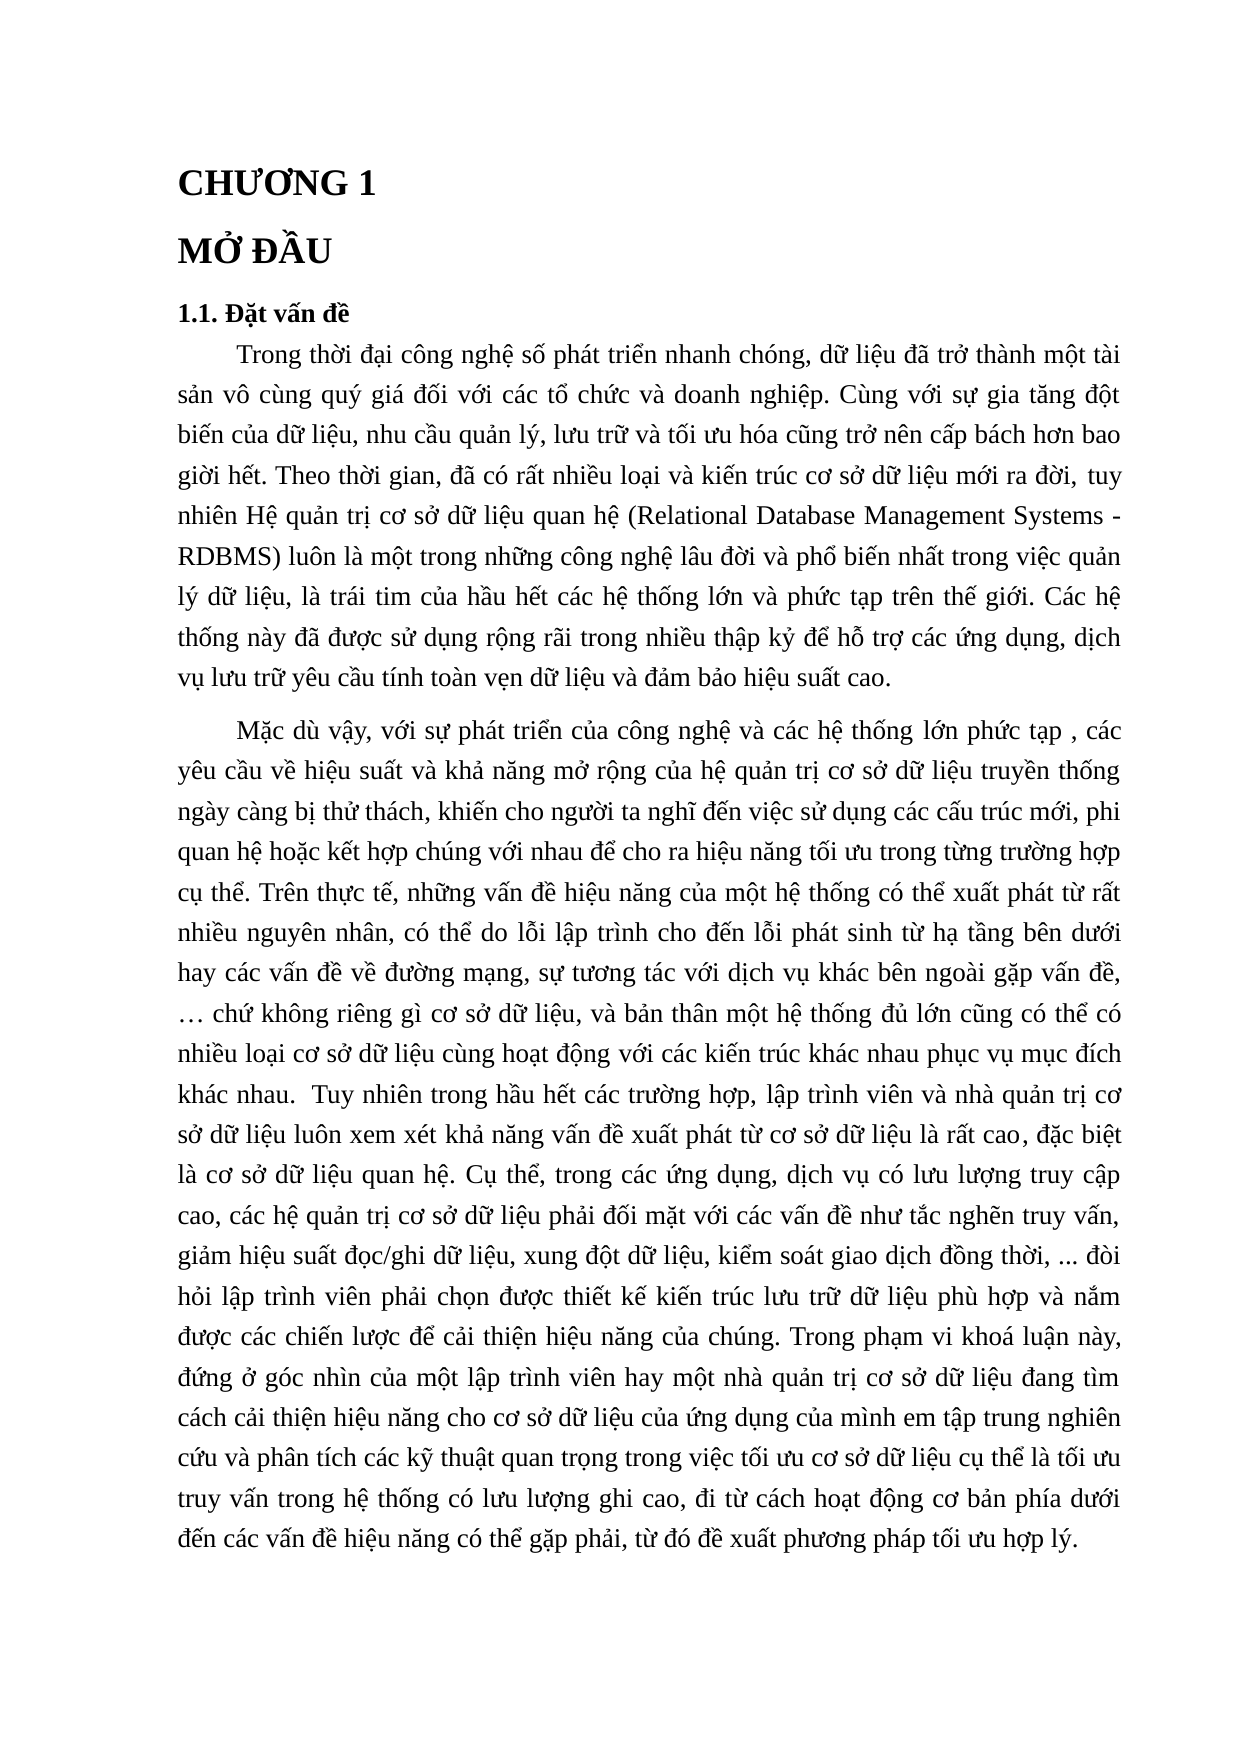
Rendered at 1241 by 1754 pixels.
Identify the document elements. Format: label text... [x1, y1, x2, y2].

text Mặc dù vậy, với sự phát triển của công nghệ và các hệ thống lớn phức tạp , các yêu cầu về hiệu suất và khả năng mở rộng của hệ quản trị cơ sở dữ liệu truyền thống ngày càng bị thử thách, khiến cho người ta nghĩ đến việc sử dụng các cấu trúc mới, phi quan hệ hoặc kết hợp chúng với nhau để cho ra hiệu năng tối ưu trong từng trường hợp cụ thể. Trên thực tế, những vấn đề hiệu năng của một hệ thống có thể xuất phát từ rất nhiều nguyên nhân, có thể do lỗi lập trình cho đến lỗi phát sinh từ hạ tầng bên dưới hay các vấn đề về đường mạng, sự tương tác với dịch vụ khác bên ngoài gặp vấn đề, … chứ không riêng gì cơ sở dữ liệu, và bản thân một hệ thống đủ lớn cũng có thể có nhiều loại cơ sở dữ liệu cùng hoạt động với các kiến trúc khác nhau phục vụ mục đích khác nhau. Tuy nhiên trong hầu hết các trường hợp, lập trình viên và nhà quản trị cơ sở dữ liệu luôn xem xét khả năng vấn đề xuất phát từ cơ sở dữ liệu là rất cao, đặc biệt là cơ sở dữ liệu quan hệ. Cụ thể, trong các ứng dụng, dịch vụ có lưu lượng truy cập cao, các hệ quản trị cơ sở dữ liệu phải đối mặt với các vấn đề như tắc nghẽn truy vấn, giảm hiệu suất đọc/ghi dữ liệu, xung đột dữ liệu, kiểm soát giao dịch đồng thời, ... đòi hỏi lập trình viên phải chọn được thiết kế kiến trúc lưu trữ dữ liệu phù hợp và nắm được các chiến lược để cải thiện hiệu năng của chúng. Trong phạm vi khoá luận này, đứng ở góc nhìn của một lập trình viên hay một nhà quản trị cơ sở dữ liệu đang tìm cách cải thiện hiệu năng cho cơ sở dữ liệu của ứng dụng của mình em tập trung nghiên cứu và phân tích các kỹ thuật quan trọng trong việc tối ưu cơ sở dữ liệu cụ thể là tối ưu truy vấn trong hệ thống có lưu lượng ghi cao, đi từ cách hoạt động cơ bản phía dưới đến các vấn đề hiệu năng có thể gặp phải, từ đó đề xuất phương pháp tối ưu hợp lý. [177, 714, 1122, 1553]
subtitle 1.1. Đặt vấn đề [177, 297, 1122, 328]
subtitle CHƯƠNG 1 [177, 160, 1122, 203]
subtitle MỞ ĐẦU [177, 229, 1122, 272]
text Trong thời đại công nghệ số phát triển nhanh chóng, dữ liệu đã trở thành một tài sản vô cùng quý giá đối với các tổ chức và doanh nghiệp. Cùng với sự gia tăng đột biến của dữ liệu, nhu cầu quản lý, lưu trữ và tối ưu hóa cũng trở nên cấp bách hơn bao giời hết. Theo thời gian, đã có rất nhiều loại và kiến trúc cơ sở dữ liệu mới ra đời, tuy nhiên Hệ quản trị cơ sở dữ liệu quan hệ (Relational Database Management Systems - RDBMS) luôn là một trong những công nghệ lâu đời và phổ biến nhất trong việc quản lý dữ liệu, là trái tim của hầu hết các hệ thống lớn và phức tạp trên thế giới. Các hệ thống này đã được sử dụng rộng rãi trong nhiều thập kỷ để hỗ trợ các ứng dụng, dịch vụ lưu trữ yêu cầu tính toàn vẹn dữ liệu và đảm bảo hiệu suất cao. [177, 338, 1122, 692]
